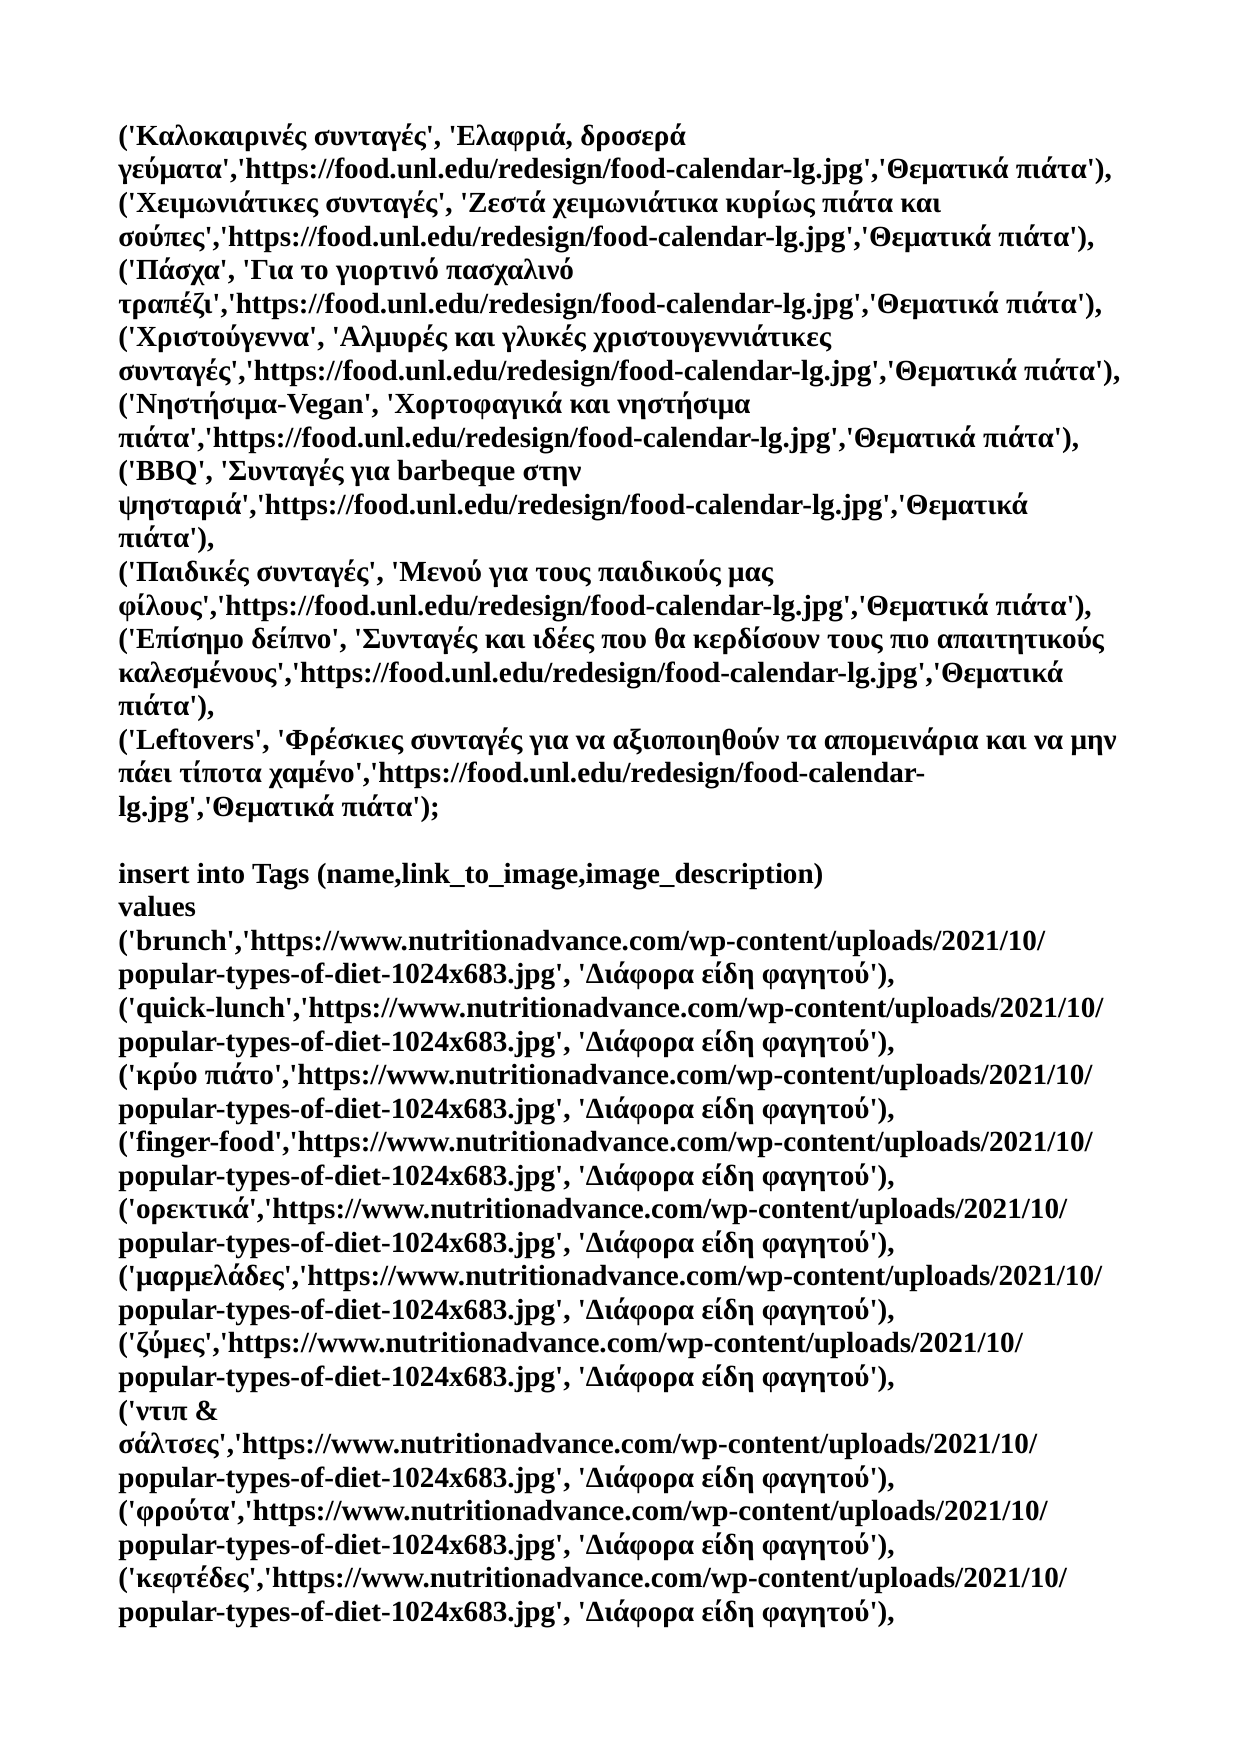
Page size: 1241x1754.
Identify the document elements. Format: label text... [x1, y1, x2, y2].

text ('κρύο πιάτο','https://www.nutritionadvance.com/wp-content/uploads/2021/10/popular-types-of-diet-1024x683.jpg', 'Διάφορα είδη φαγητού'), [118, 1057, 1122, 1124]
text ('finger-food','https://www.nutritionadvance.com/wp-content/uploads/2021/10/popular-types-of-diet-1024x683.jpg', 'Διάφορα είδη φαγητού'), [118, 1124, 1122, 1191]
text ('Νηστήσιμα-Vegan', 'Χορτοφαγικά και νηστήσιμα πιάτα','https://food.unl.edu/redesign/food-calendar-lg.jpg','Θεματικά πιάτα'), [118, 386, 1122, 453]
text ('κεφτέδες','https://www.nutritionadvance.com/wp-content/uploads/2021/10/popular-types-of-diet-1024x683.jpg', 'Διάφορα είδη φαγητού'), [118, 1560, 1122, 1627]
text ('ζύμες','https://www.nutritionadvance.com/wp-content/uploads/2021/10/popular-types-of-diet-1024x683.jpg', 'Διάφορα είδη φαγητού'), [118, 1326, 1122, 1393]
text ('Leftovers', 'Φρέσκιες συνταγές για να αξιοποιηθούν τα απομεινάρια και να μην πάει τίποτα χαμένο','https://food.unl.edu/redesign/food-calendar-lg.jpg','Θεματικά πιάτα'); [118, 722, 1122, 822]
text ('Παιδικές συνταγές', 'Μενού για τους παιδικούς μας φίλους','https://food.unl.edu/redesign/food-calendar-lg.jpg','Θεματικά πιάτα'), [118, 554, 1122, 621]
text ('Επίσημο δείπνο', 'Συνταγές και ιδέες που θα κερδίσουν τους πιο απαιτητικούς καλεσμένους','https://food.unl.edu/redesign/food-calendar-lg.jpg','Θεματικά πιάτα'), [118, 621, 1122, 722]
text ('ορεκτικά','https://www.nutritionadvance.com/wp-content/uploads/2021/10/popular-types-of-diet-1024x683.jpg', 'Διάφορα είδη φαγητού'), [118, 1191, 1122, 1258]
text values ('brunch','https://www.nutritionadvance.com/wp-content/uploads/2021/10/popular-types-of-diet-1024x683.jpg', 'Διάφορα είδη φαγητού'), [118, 889, 1122, 990]
text ('φρούτα','https://www.nutritionadvance.com/wp-content/uploads/2021/10/popular-types-of-diet-1024x683.jpg', 'Διάφορα είδη φαγητού'), [118, 1493, 1122, 1560]
text ('quick-lunch','https://www.nutritionadvance.com/wp-content/uploads/2021/10/popular-types-of-diet-1024x683.jpg', 'Διάφορα είδη φαγητού'), [118, 990, 1122, 1057]
text ('Χειμωνιάτικες συνταγές', 'Ζεστά χειμωνιάτικα κυρίως πιάτα και σούπες','https://food.unl.edu/redesign/food-calendar-lg.jpg','Θεματικά πιάτα'), [118, 185, 1122, 252]
text insert into Tags (name,link_to_image,image_description) [118, 856, 1122, 889]
text ('Καλοκαιρινές συνταγές', 'Ελαφριά, δροσερά γεύματα','https://food.unl.edu/redesign/food-calendar-lg.jpg','Θεματικά πιάτα'), [118, 118, 1122, 185]
text ('ντιπ & σάλτσες','https://www.nutritionadvance.com/wp-content/uploads/2021/10/popular-types-of-diet-1024x683.jpg', 'Διάφορα είδη φαγητού'), [118, 1393, 1122, 1493]
text ('Πάσχα', 'Για το γιορτινό πασχαλινό τραπέζι','https://food.unl.edu/redesign/food-calendar-lg.jpg','Θεματικά πιάτα'), [118, 252, 1122, 319]
text ('BBQ', 'Συνταγές για barbeque στην ψησταριά','https://food.unl.edu/redesign/food-calendar-lg.jpg','Θεματικά πιάτα'), [118, 453, 1122, 554]
text ('μαρμελάδες','https://www.nutritionadvance.com/wp-content/uploads/2021/10/popular-types-of-diet-1024x683.jpg', 'Διάφορα είδη φαγητού'), [118, 1258, 1122, 1326]
text ('Χριστούγεννα', 'Αλμυρές και γλυκές χριστουγεννιάτικες συνταγές','https://food.unl.edu/redesign/food-calendar-lg.jpg','Θεματικά πιάτα'), [118, 319, 1122, 386]
